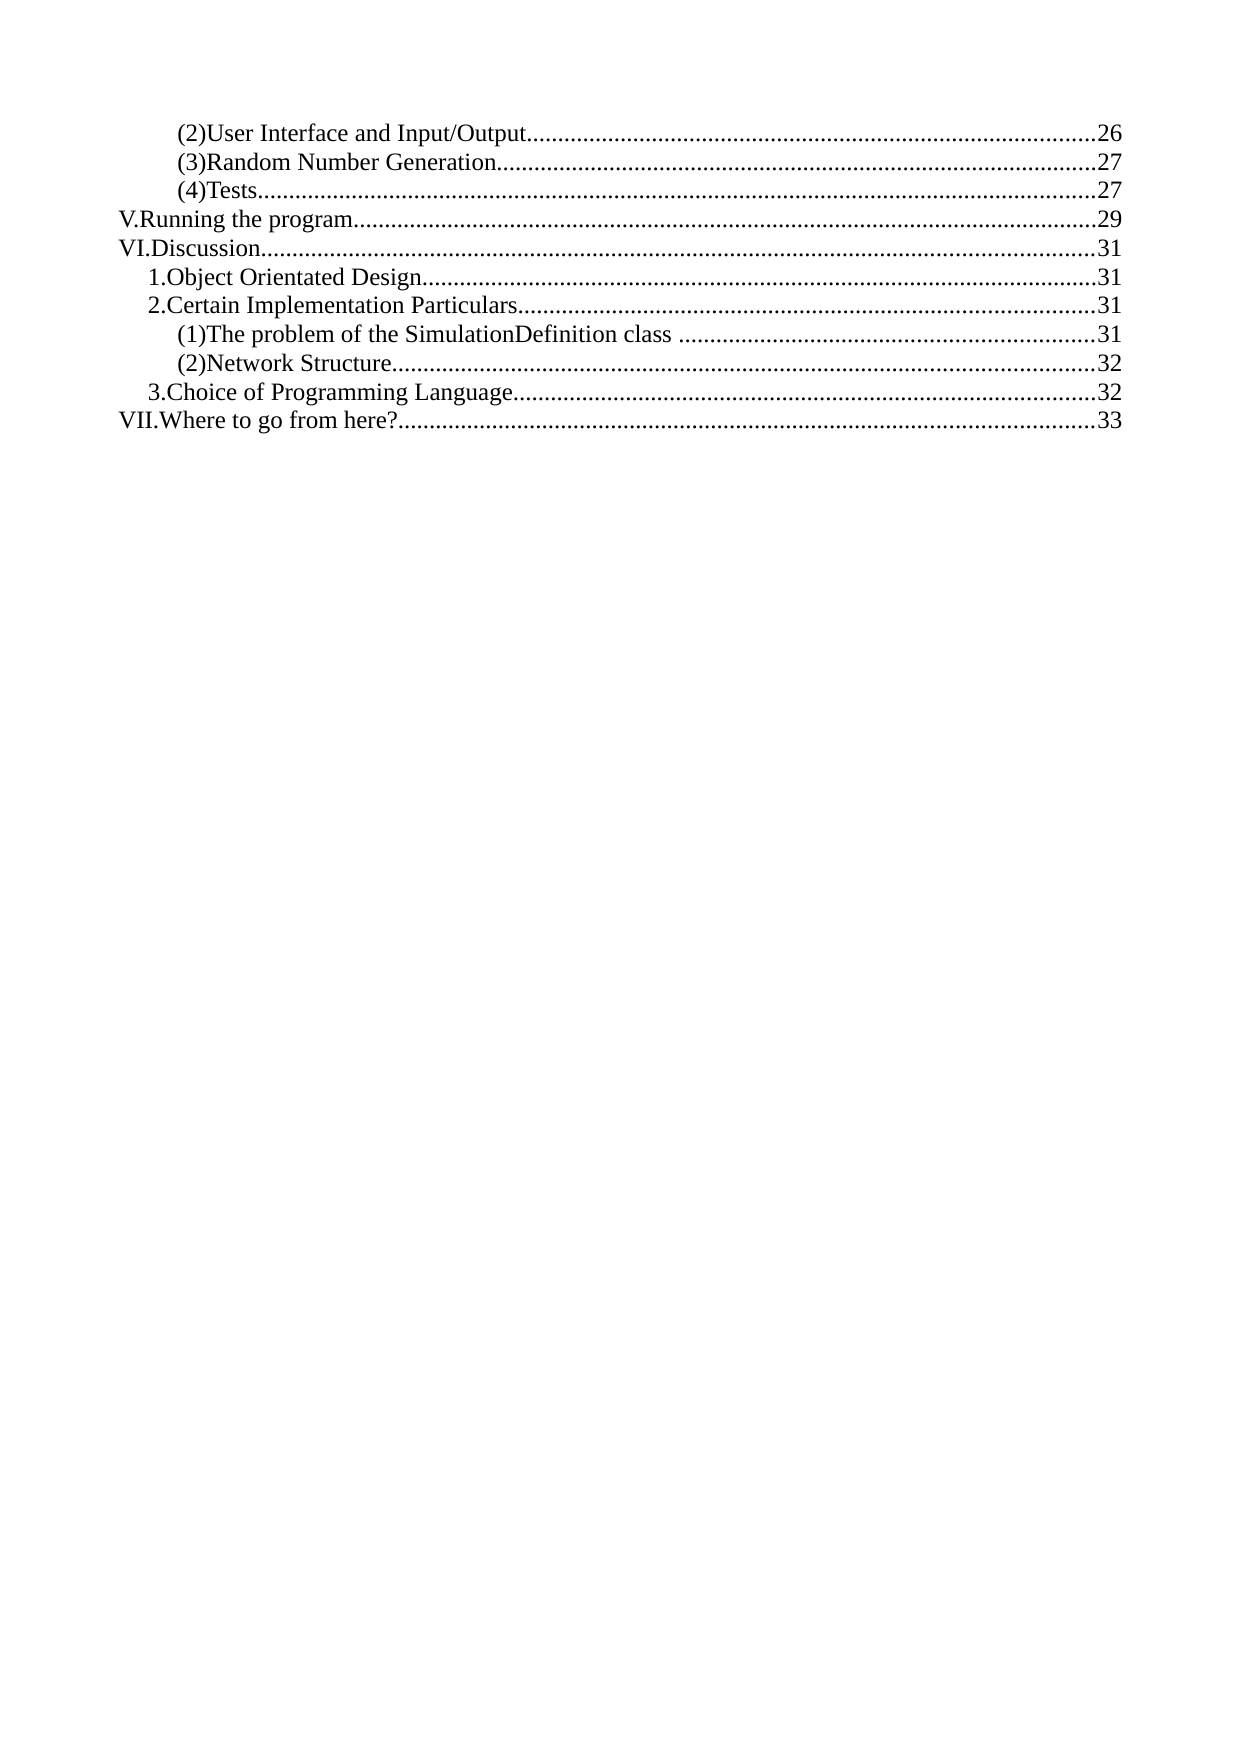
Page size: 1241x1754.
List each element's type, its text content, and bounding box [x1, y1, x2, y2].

text (2)User Interface and Input/Output 26 [177, 118, 1122, 147]
text V.Running the program 29 [118, 204, 1122, 233]
text 1.Object Orientated Design 31 [148, 262, 1122, 291]
text (3)Random Number Generation 27 [177, 147, 1122, 176]
text VI.Discussion 31 [118, 233, 1122, 262]
text (4)Tests 27 [177, 176, 1122, 204]
text (1)The problem of the SimulationDefinition class 31 [177, 319, 1122, 348]
text VII.Where to go from here? 33 [118, 406, 1122, 434]
text 2.Certain Implementation Particulars 31 [148, 291, 1122, 319]
text 3.Choice of Programming Language 32 [148, 377, 1122, 406]
text (2)Network Structure 32 [177, 348, 1122, 377]
